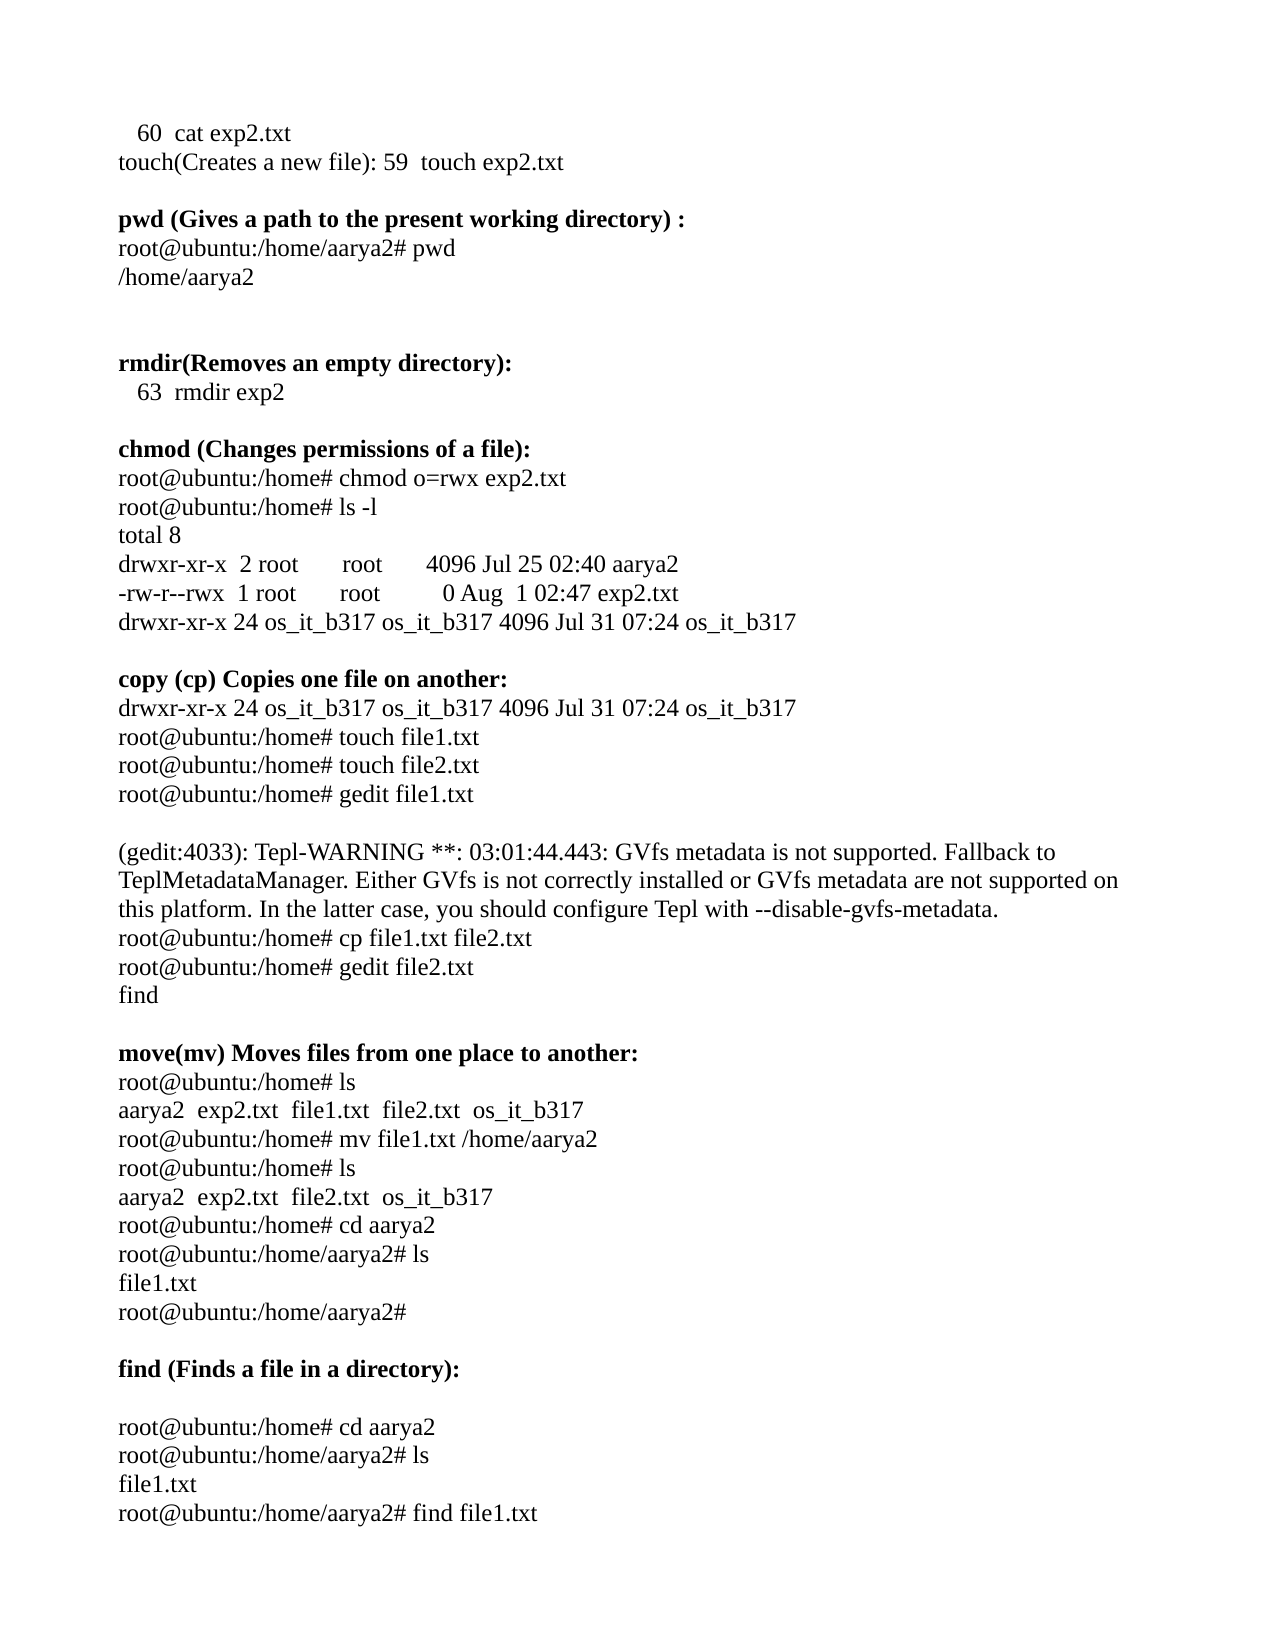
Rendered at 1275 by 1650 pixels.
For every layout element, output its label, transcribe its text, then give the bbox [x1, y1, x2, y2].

text root@ubuntu:/home# mv file1.txt /home/aarya2 [118, 1124, 1157, 1153]
text root@ubuntu:/home# gedit file1.txt [118, 779, 1157, 808]
text root@ubuntu:/home# touch file2.txt [118, 751, 1157, 779]
text drwxr-xr-x 2 root root 4096 Jul 25 02:40 aarya2 [118, 549, 1157, 578]
text root@ubuntu:/home/aarya2# ls [118, 1239, 1157, 1268]
text (gedit:4033): Tepl-WARNING **: 03:01:44.443: GVfs metadata is not supported. Fallback to TeplMetadataManager. Either GVfs is not correctly installed or GVfs metadata are not supported on this platform. In the latter case, you should configure Tepl with --disable-gvfs-metadata. [118, 837, 1157, 923]
text root@ubuntu:/home# ls -l [118, 492, 1157, 521]
text root@ubuntu:/home# cd aarya2 [118, 1211, 1157, 1239]
text drwxr-xr-x 24 os_it_b317 os_it_b317 4096 Jul 31 07:24 os_it_b317 [118, 693, 1157, 722]
text root@ubuntu:/home/aarya2# [118, 1297, 1157, 1326]
text drwxr-xr-x 24 os_it_b317 os_it_b317 4096 Jul 31 07:24 os_it_b317 [118, 607, 1157, 636]
text root@ubuntu:/home# gedit file2.txt [118, 952, 1157, 981]
text root@ubuntu:/home# ls [118, 1067, 1157, 1096]
text 60 cat exp2.txt [118, 118, 1157, 147]
text root@ubuntu:/home# touch file1.txt [118, 722, 1157, 751]
text find (Finds a file in a directory): [118, 1354, 1157, 1383]
text root@ubuntu:/home# chmod o=rwx exp2.txt [118, 463, 1157, 492]
text root@ubuntu:/home/aarya2# ls [118, 1441, 1157, 1469]
text aarya2 exp2.txt file2.txt os_it_b317 [118, 1182, 1157, 1211]
text root@ubuntu:/home/aarya2# find file1.txt [118, 1498, 1157, 1527]
text -rw-r--rwx 1 root root 0 Aug 1 02:47 exp2.txt [118, 578, 1157, 607]
text file1.txt [118, 1469, 1157, 1498]
text /home/aarya2 [118, 262, 1157, 291]
text touch(Creates a new file): 59 touch exp2.txt [118, 147, 1157, 176]
text total 8 [118, 521, 1157, 549]
text pwd (Gives a path to the present working directory) : [118, 204, 1157, 233]
text find [118, 981, 1157, 1009]
text root@ubuntu:/home# cd aarya2 [118, 1412, 1157, 1441]
text move(mv) Moves files from one place to another: [118, 1038, 1157, 1067]
text root@ubuntu:/home# ls [118, 1153, 1157, 1182]
text copy (cp) Copies one file on another: [118, 664, 1157, 693]
text root@ubuntu:/home# cp file1.txt file2.txt [118, 923, 1157, 952]
text file1.txt [118, 1268, 1157, 1297]
text root@ubuntu:/home/aarya2# pwd [118, 233, 1157, 262]
text 63 rmdir exp2 [118, 377, 1157, 406]
text chmod (Changes permissions of a file): [118, 434, 1157, 463]
text rmdir(Removes an empty directory): [118, 348, 1157, 377]
text aarya2 exp2.txt file1.txt file2.txt os_it_b317 [118, 1096, 1157, 1124]
